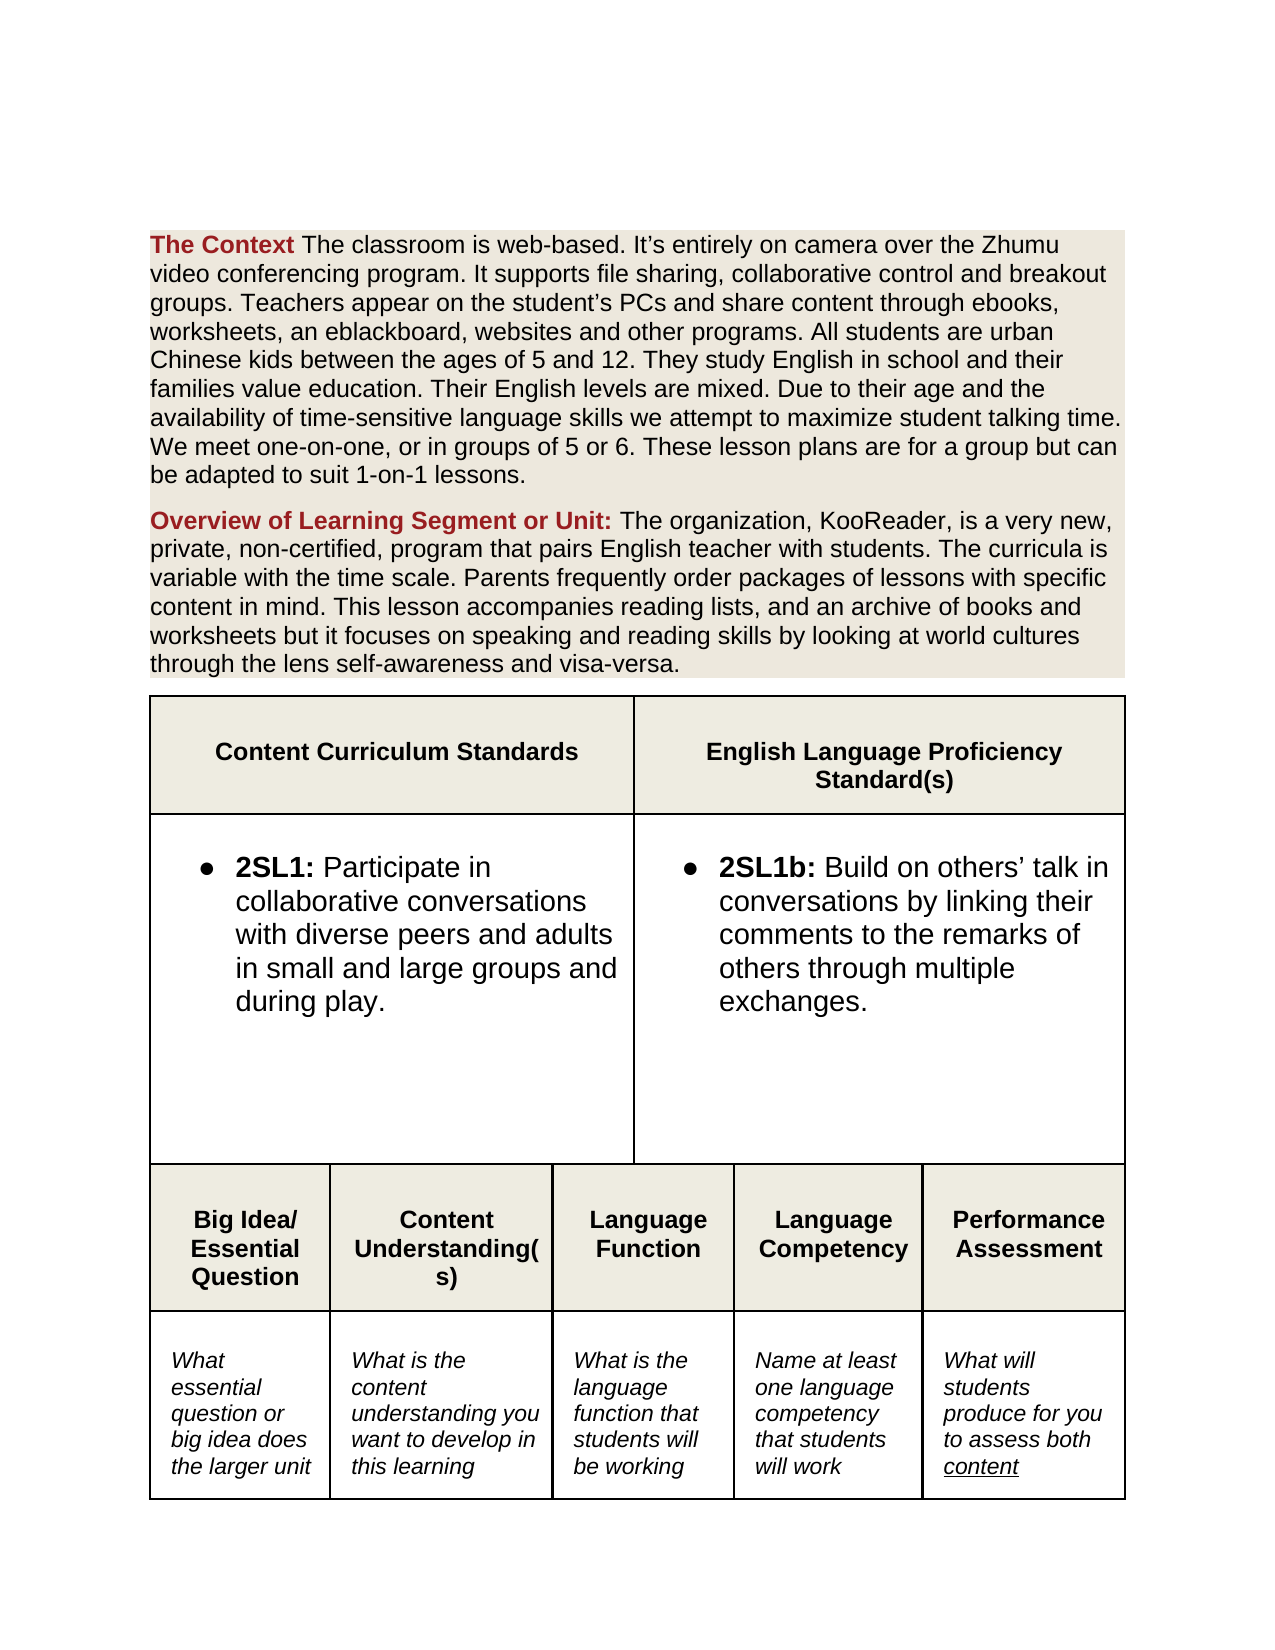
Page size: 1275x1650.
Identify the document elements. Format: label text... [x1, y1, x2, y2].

table_cell What is the language function that students will be working [554, 1312, 733, 1498]
table_cell What essential question or big idea does the larger unit [151, 1312, 329, 1498]
table_cell 2SL1b: Build on others’ talk in conversations by linking their comments to the remarks of others through multiple exchanges. [635, 815, 1124, 1163]
table_header Content Curriculum Standards [151, 697, 633, 813]
table_cell Language Competency [735, 1165, 921, 1310]
table_cell Language Function [554, 1165, 733, 1310]
table_cell Performance Assessment [924, 1165, 1124, 1310]
text Overview of Learning Segment or Unit: The organization, KooReader, is a very new, private, non-certified, program that pairs English teacher with students. The curricula is variable with the time scale. Parents frequently order packages of lessons with specific content in mind. This lesson accompanies reading lists, and an archive of books and worksheets but it focuses on speaking and reading skills by looking at world cultures through the lens self-awareness and visa-versa. [150, 506, 1125, 678]
table_cell Content Understanding(s) [331, 1165, 551, 1310]
table_cell What is the content understanding you want to develop in this learning [331, 1312, 551, 1498]
table_cell What will students produce for you to assess both content [924, 1312, 1124, 1498]
table_cell Big Idea/ Essential Question [151, 1165, 329, 1310]
table_cell 2SL1: Participate in collaborative conversations with diverse peers and adults in small and large groups and during play. [151, 815, 633, 1163]
table_header English Language Proficiency Standard(s) [635, 697, 1124, 813]
text The Context The classroom is web-based. It’s entirely on camera over the Zhumu video conferencing program. It supports file sharing, collaborative control and breakout groups. Teachers appear on the student’s PCs and share content through ebooks, worksheets, an eblackboard, websites and other programs. All students are urban Chinese kids between the ages of 5 and 12. They study English in school and their families value education. Their English levels are mixed. Due to their age and the availability of time-sensitive language skills we attempt to maximize student talking time. We meet one-on-one, or in groups of 5 or 6. These lesson plans are for a group but can be adapted to suit 1-on-1 lessons. [150, 230, 1125, 489]
table_cell Name at least one language competency that students will work [735, 1312, 921, 1498]
